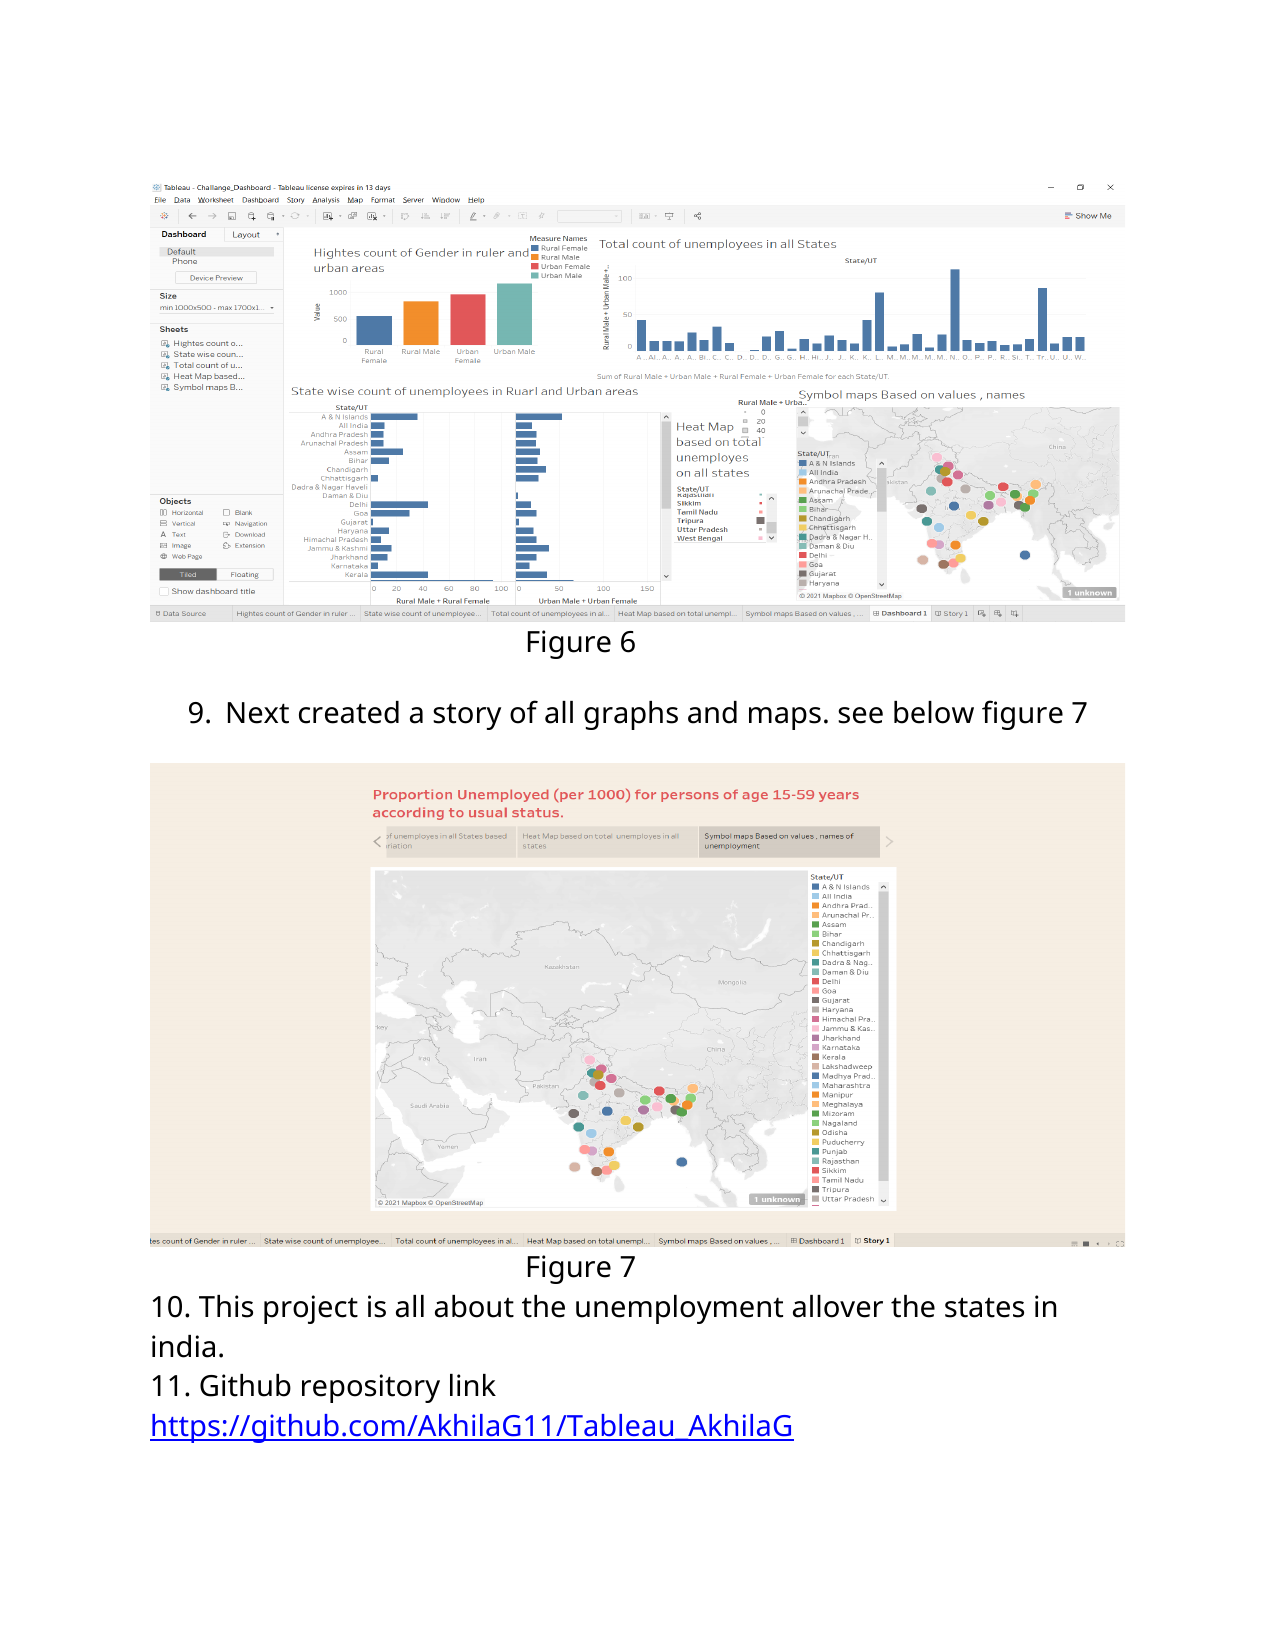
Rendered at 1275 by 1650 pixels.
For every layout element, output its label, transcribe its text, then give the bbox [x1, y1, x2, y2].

text Figure 6 [150, 622, 1125, 661]
picture [150, 181, 1125, 622]
text 11. Github repository link https://github.com/AkhilaG11/Tableau_AkhilaG [150, 1366, 1125, 1445]
picture [150, 763, 1125, 1247]
list Next created a story of all graphs and maps. see below figure 7 [187, 692, 1125, 732]
text Figure 7 [150, 1247, 1125, 1286]
text 10. This project is all about the unemployment allover the states in india. [150, 1286, 1125, 1366]
